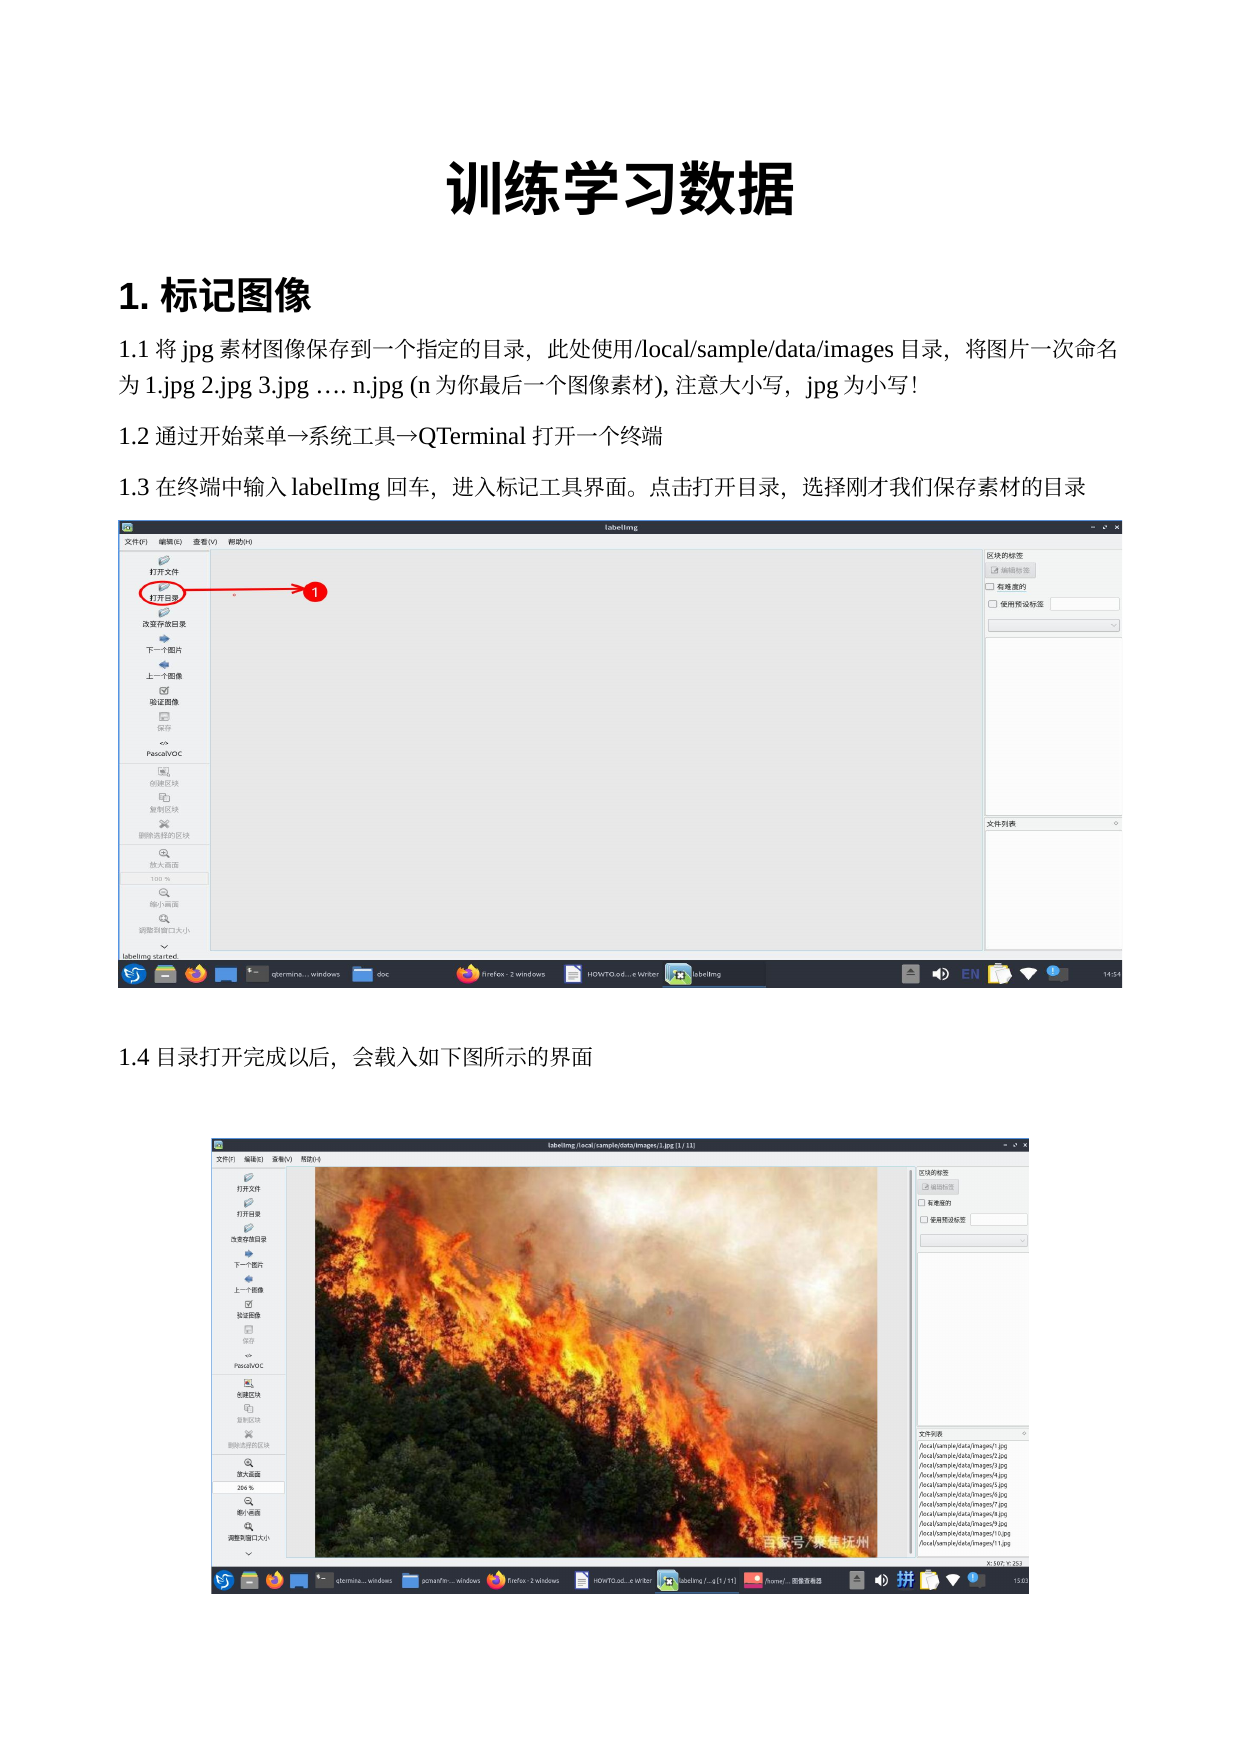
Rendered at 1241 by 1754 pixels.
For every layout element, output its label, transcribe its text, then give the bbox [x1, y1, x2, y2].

text 1.4 目录打开完成以后，会载入如下图所示的界面 [118, 1040, 1122, 1071]
subtitle 1. 标记图像 [118, 265, 1122, 320]
text 1.3 在终端中输入labelImg 回车，进入标记工具界面。点击打开目录，选择刚才我们保存素材的目录 [118, 470, 1122, 502]
text 1.1 将jpg素材图像保存到一个指定的目录，此处使用/local/sample/data/images目录，将图片一次命名为1.jpg 2.jpg 3.jpg …. n.jpg (n为你最后一个图像素材), 注意大小写，jpg为小写！ [118, 332, 1122, 400]
title 训练学习数据 [118, 143, 1122, 228]
text 1.2 通过开始菜单→系统工具→QTerminal 打开一个终端 [118, 419, 1122, 451]
picture [118, 520, 1123, 988]
picture [211, 1138, 1029, 1594]
